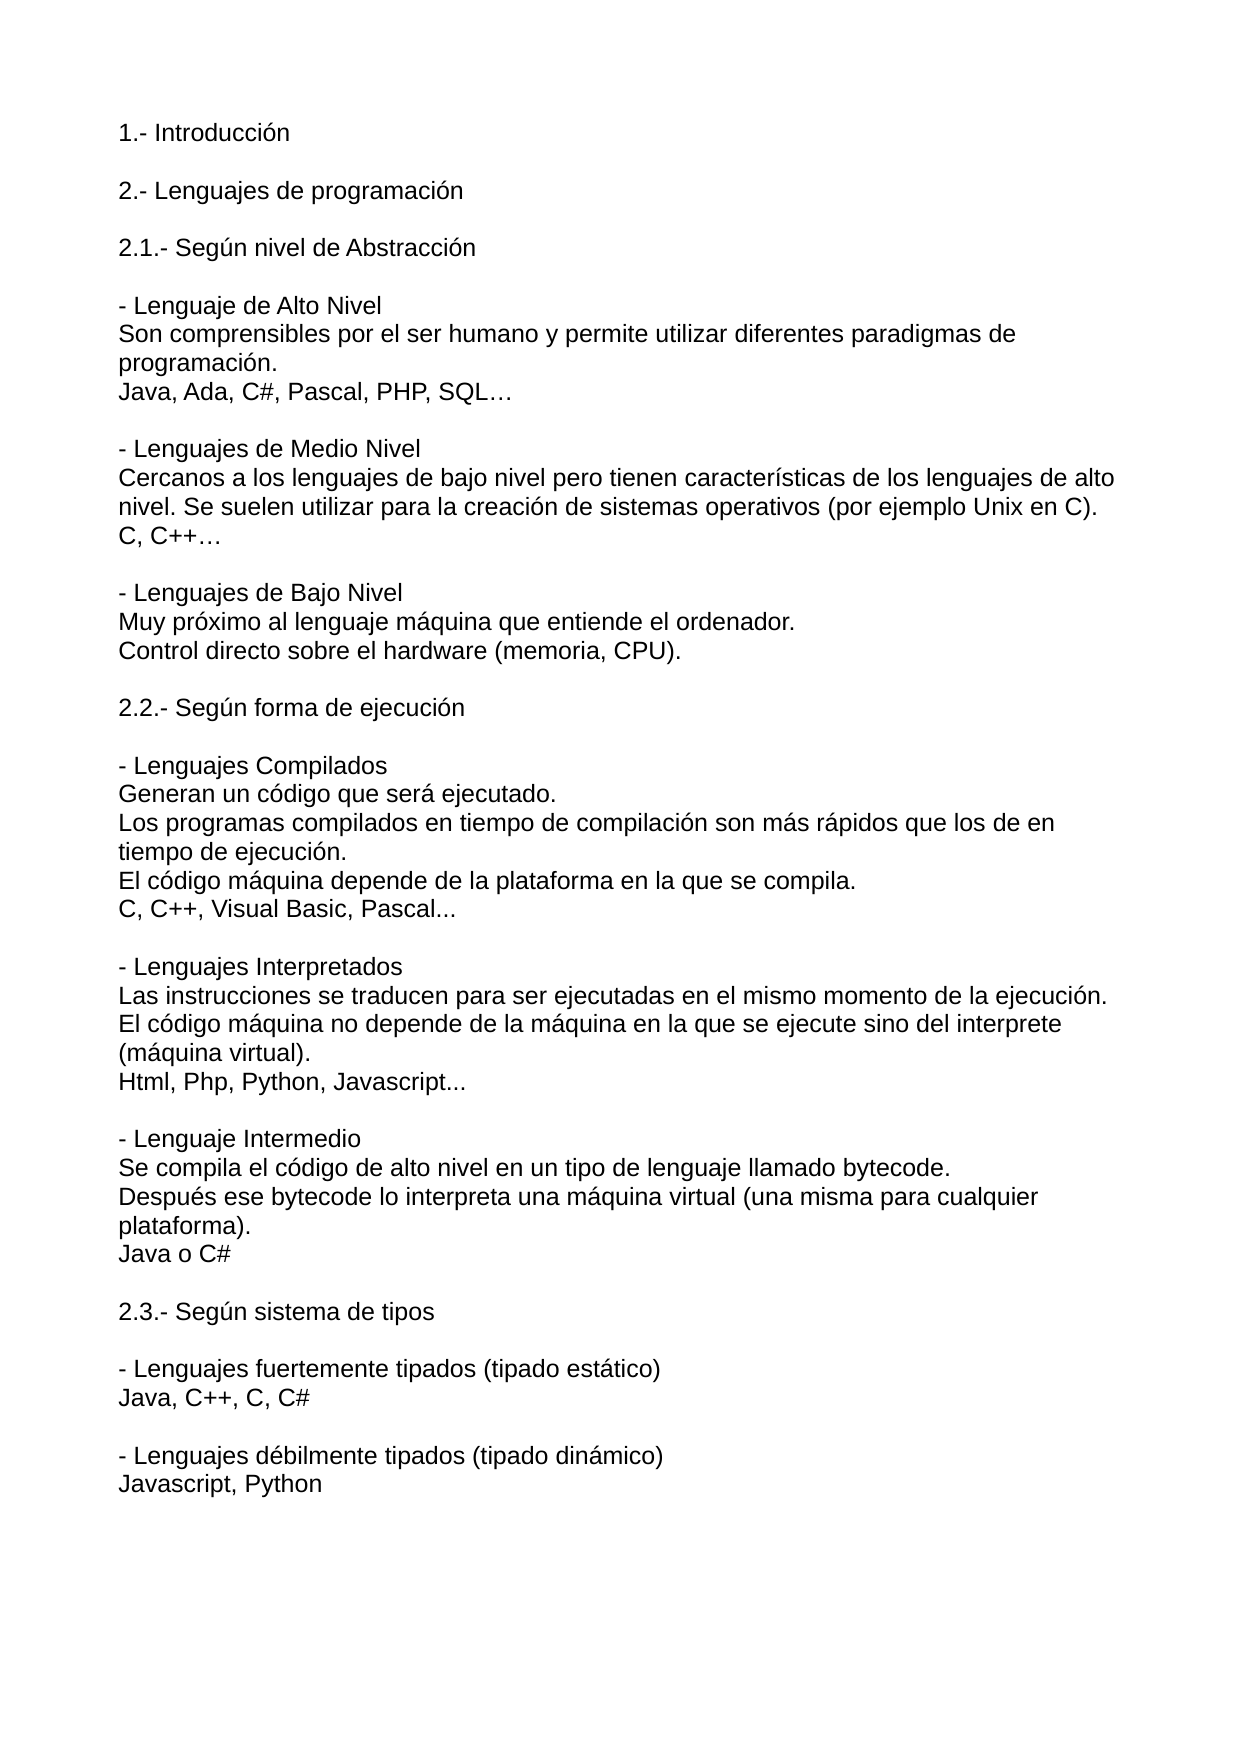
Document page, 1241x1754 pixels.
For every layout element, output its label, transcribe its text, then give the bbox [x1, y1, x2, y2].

text - Lenguajes de Medio Nivel [118, 434, 1122, 463]
text Java, Ada, C#, Pascal, PHP, SQL… [118, 377, 1122, 406]
text Generan un código que será ejecutado. [118, 779, 1122, 808]
text C, C++… [118, 521, 1122, 549]
text El código máquina depende de la plataforma en la que se compila. [118, 866, 1122, 894]
text Java, C++, C, C# [118, 1383, 1122, 1412]
text Muy próximo al lenguaje máquina que entiende el ordenador. [118, 607, 1122, 636]
text - Lenguajes Interpretados [118, 952, 1122, 981]
text - Lenguajes fuertemente tipados (tipado estático) [118, 1354, 1122, 1383]
text Los programas compilados en tiempo de compilación son más rápidos que los de en tiempo de ejecución. [118, 808, 1122, 866]
text Java o C# [118, 1239, 1122, 1268]
text 2.2.- Según forma de ejecución [118, 693, 1122, 722]
text El código máquina no depende de la máquina en la que se ejecute sino del interprete (máquina virtual). [118, 1009, 1122, 1067]
text - Lenguaje de Alto Nivel [118, 291, 1122, 319]
text 2.- Lenguajes de programación [118, 176, 1122, 204]
text Control directo sobre el hardware (memoria, CPU). [118, 636, 1122, 664]
text Las instrucciones se traducen para ser ejecutadas en el mismo momento de la ejecución. [118, 981, 1122, 1009]
text Después ese bytecode lo interpreta una máquina virtual (una misma para cualquier plataforma). [118, 1182, 1122, 1239]
text Se compila el código de alto nivel en un tipo de lenguaje llamado bytecode. [118, 1153, 1122, 1182]
text Html, Php, Python, Javascript... [118, 1067, 1122, 1096]
text - Lenguajes de Bajo Nivel [118, 578, 1122, 607]
text 1.- Introducción [118, 118, 1122, 147]
text - Lenguajes Compilados [118, 751, 1122, 779]
text 2.1.- Según nivel de Abstracción [118, 233, 1122, 262]
text Javascript, Python [118, 1469, 1122, 1498]
text - Lenguajes débilmente tipados (tipado dinámico) [118, 1441, 1122, 1469]
text Son comprensibles por el ser humano y permite utilizar diferentes paradigmas de programación. [118, 319, 1122, 377]
text C, C++, Visual Basic, Pascal... [118, 894, 1122, 923]
text Cercanos a los lenguajes de bajo nivel pero tienen características de los lenguajes de alto nivel. Se suelen utilizar para la creación de sistemas operativos (por ejemplo Unix en C). [118, 463, 1122, 521]
text 2.3.- Según sistema de tipos [118, 1297, 1122, 1326]
text - Lenguaje Intermedio [118, 1124, 1122, 1153]
